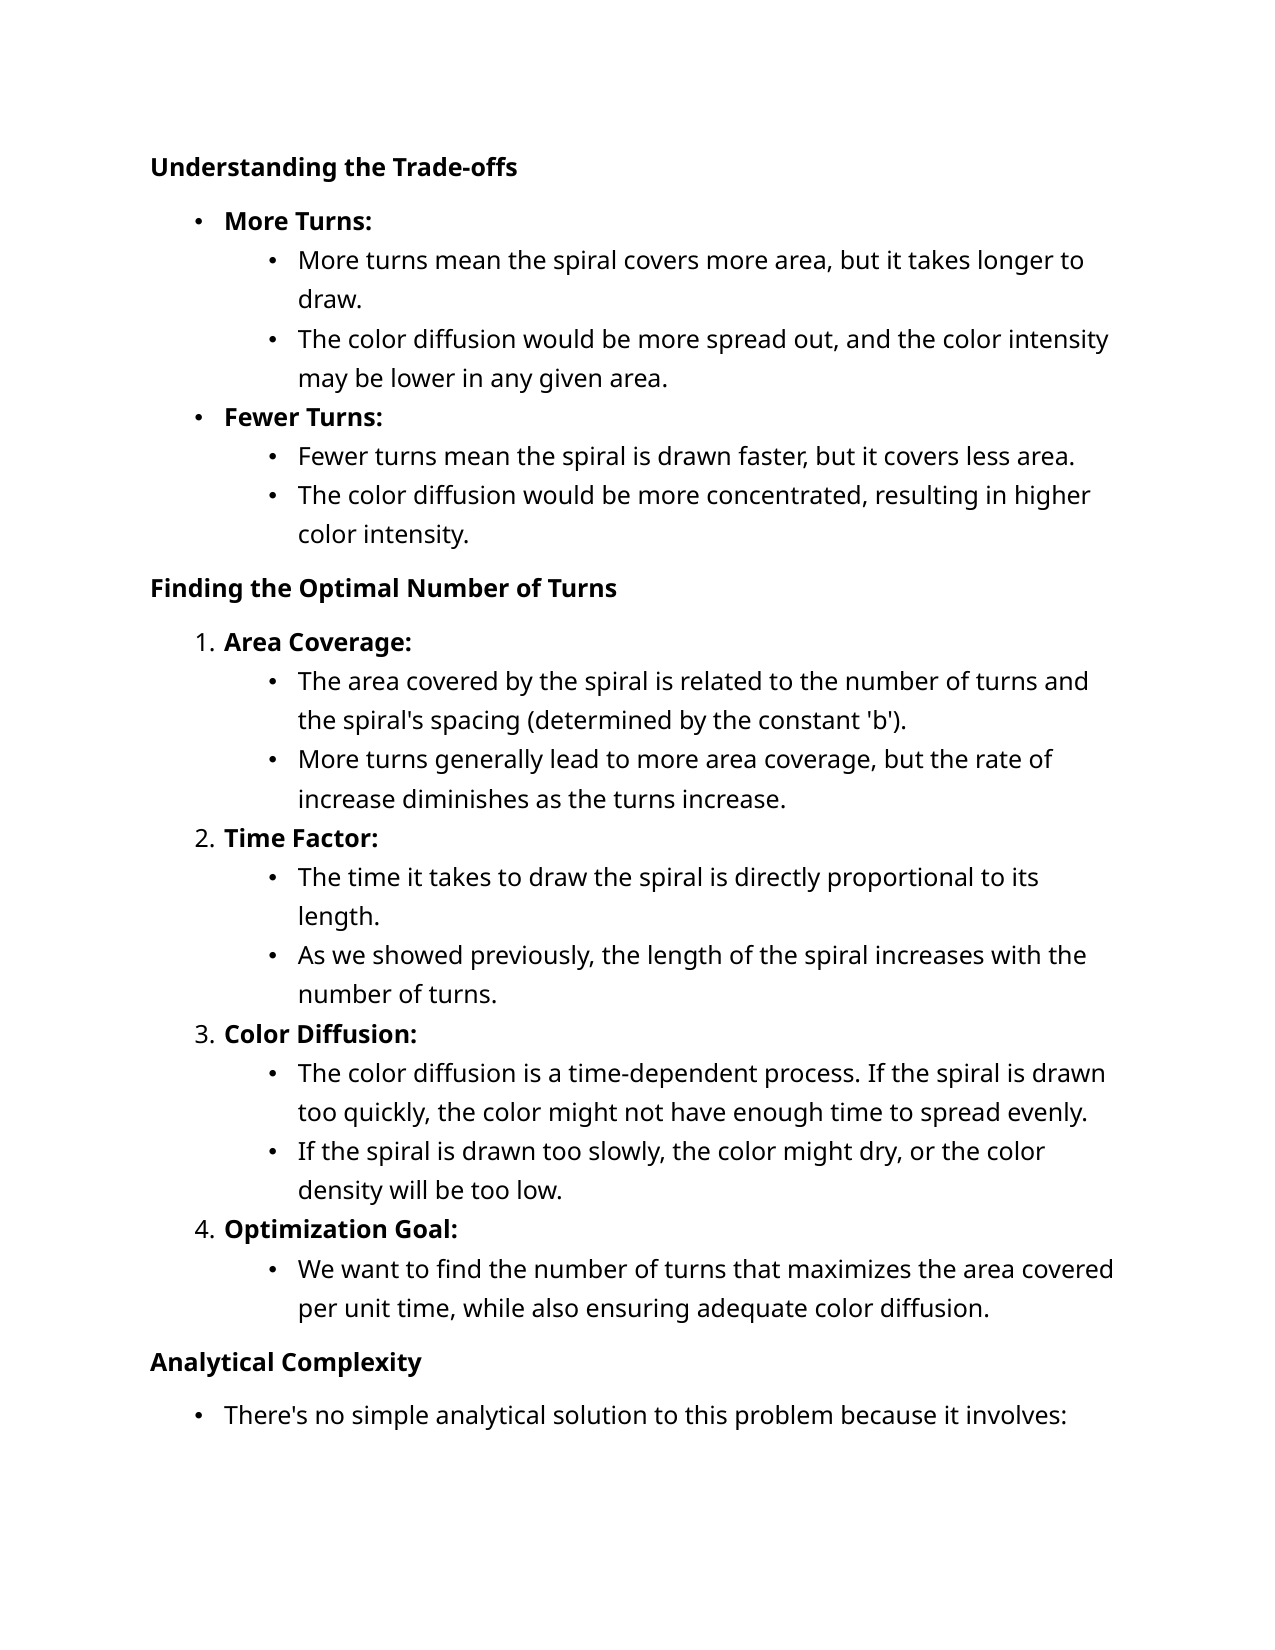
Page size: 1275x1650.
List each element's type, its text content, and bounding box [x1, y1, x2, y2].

text Analytical Complexity [150, 1344, 1125, 1378]
list The color diffusion would be more spread out, and the color intensity may be lower in any given area. [268, 321, 1125, 394]
list Area Coverage: [194, 624, 1125, 659]
list The area covered by the spiral is related to the number of turns and the spiral's spacing (determined by the constant 'b'). [268, 664, 1125, 737]
list More Turns: [194, 204, 1125, 238]
list Fewer turns mean the spiral is drawn faster, but it covers less area. [268, 439, 1125, 473]
list We want to find the number of turns that maximizes the area covered per unit time, while also ensuring adequate color diffusion. [268, 1251, 1125, 1324]
list The time it takes to draw the spiral is directly proportional to its length. [268, 859, 1125, 933]
list Color Diffusion: [194, 1016, 1125, 1050]
list Time Factor: [194, 820, 1125, 854]
list More turns mean the spiral covers more area, but it takes longer to draw. [268, 243, 1125, 316]
list The color diffusion would be more concentrated, resulting in higher color intensity. [268, 478, 1125, 551]
text Understanding the Trade-offs [150, 150, 1125, 184]
list As we showed previously, the length of the spiral increases with the number of turns. [268, 938, 1125, 1011]
list More turns generally lead to more area coverage, but the rate of increase diminishes as the turns increase. [268, 742, 1125, 815]
list If the spiral is drawn too slowly, the color might dry, or the color density will be too low. [268, 1134, 1125, 1207]
list The color diffusion is a time-dependent process. If the spiral is drawn too quickly, the color might not have enough time to spread evenly. [268, 1055, 1125, 1129]
list There's no simple analytical solution to this problem because it involves: [194, 1398, 1125, 1432]
list Optimization Goal: [194, 1212, 1125, 1246]
list Fewer Turns: [194, 399, 1125, 434]
text Finding the Optimal Number of Turns [150, 571, 1125, 605]
